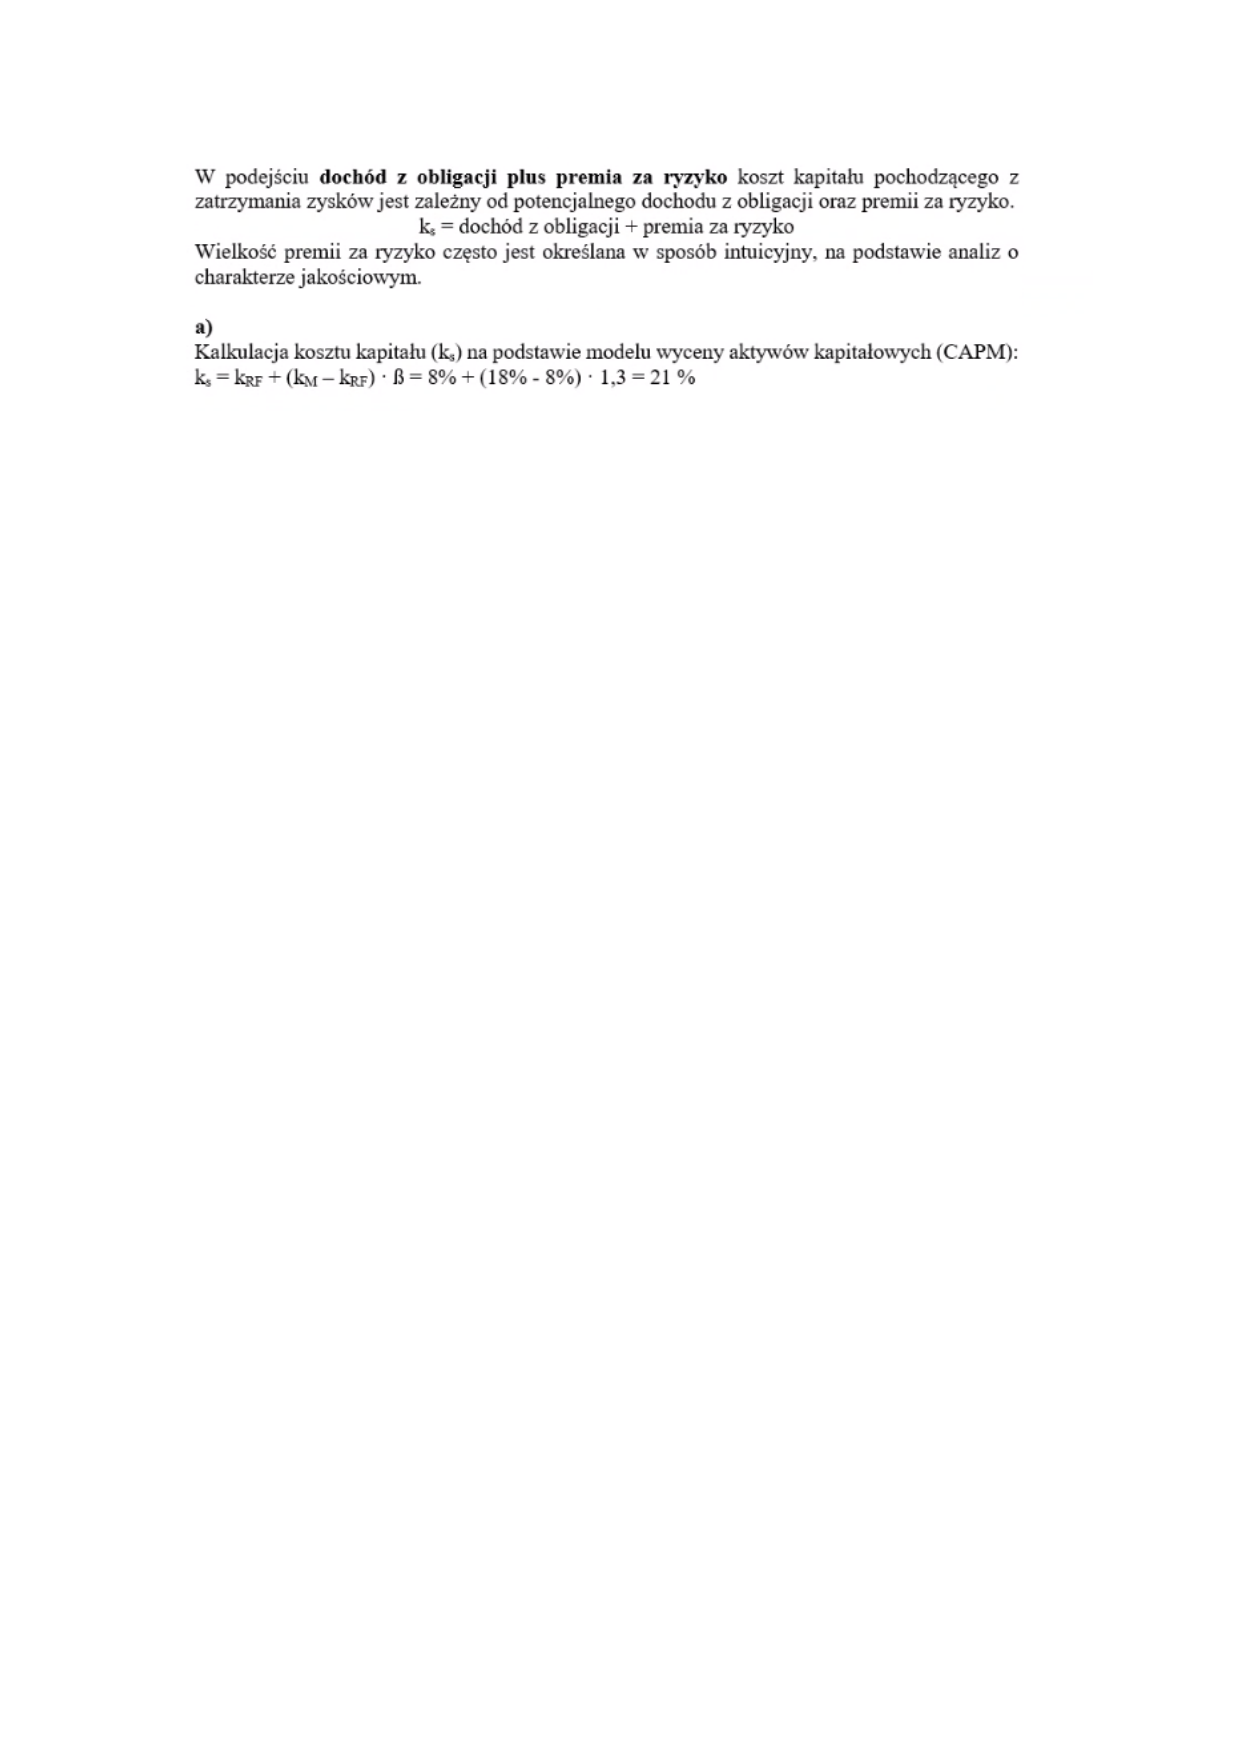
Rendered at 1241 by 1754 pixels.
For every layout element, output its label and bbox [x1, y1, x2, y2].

picture [147, 147, 1093, 411]
